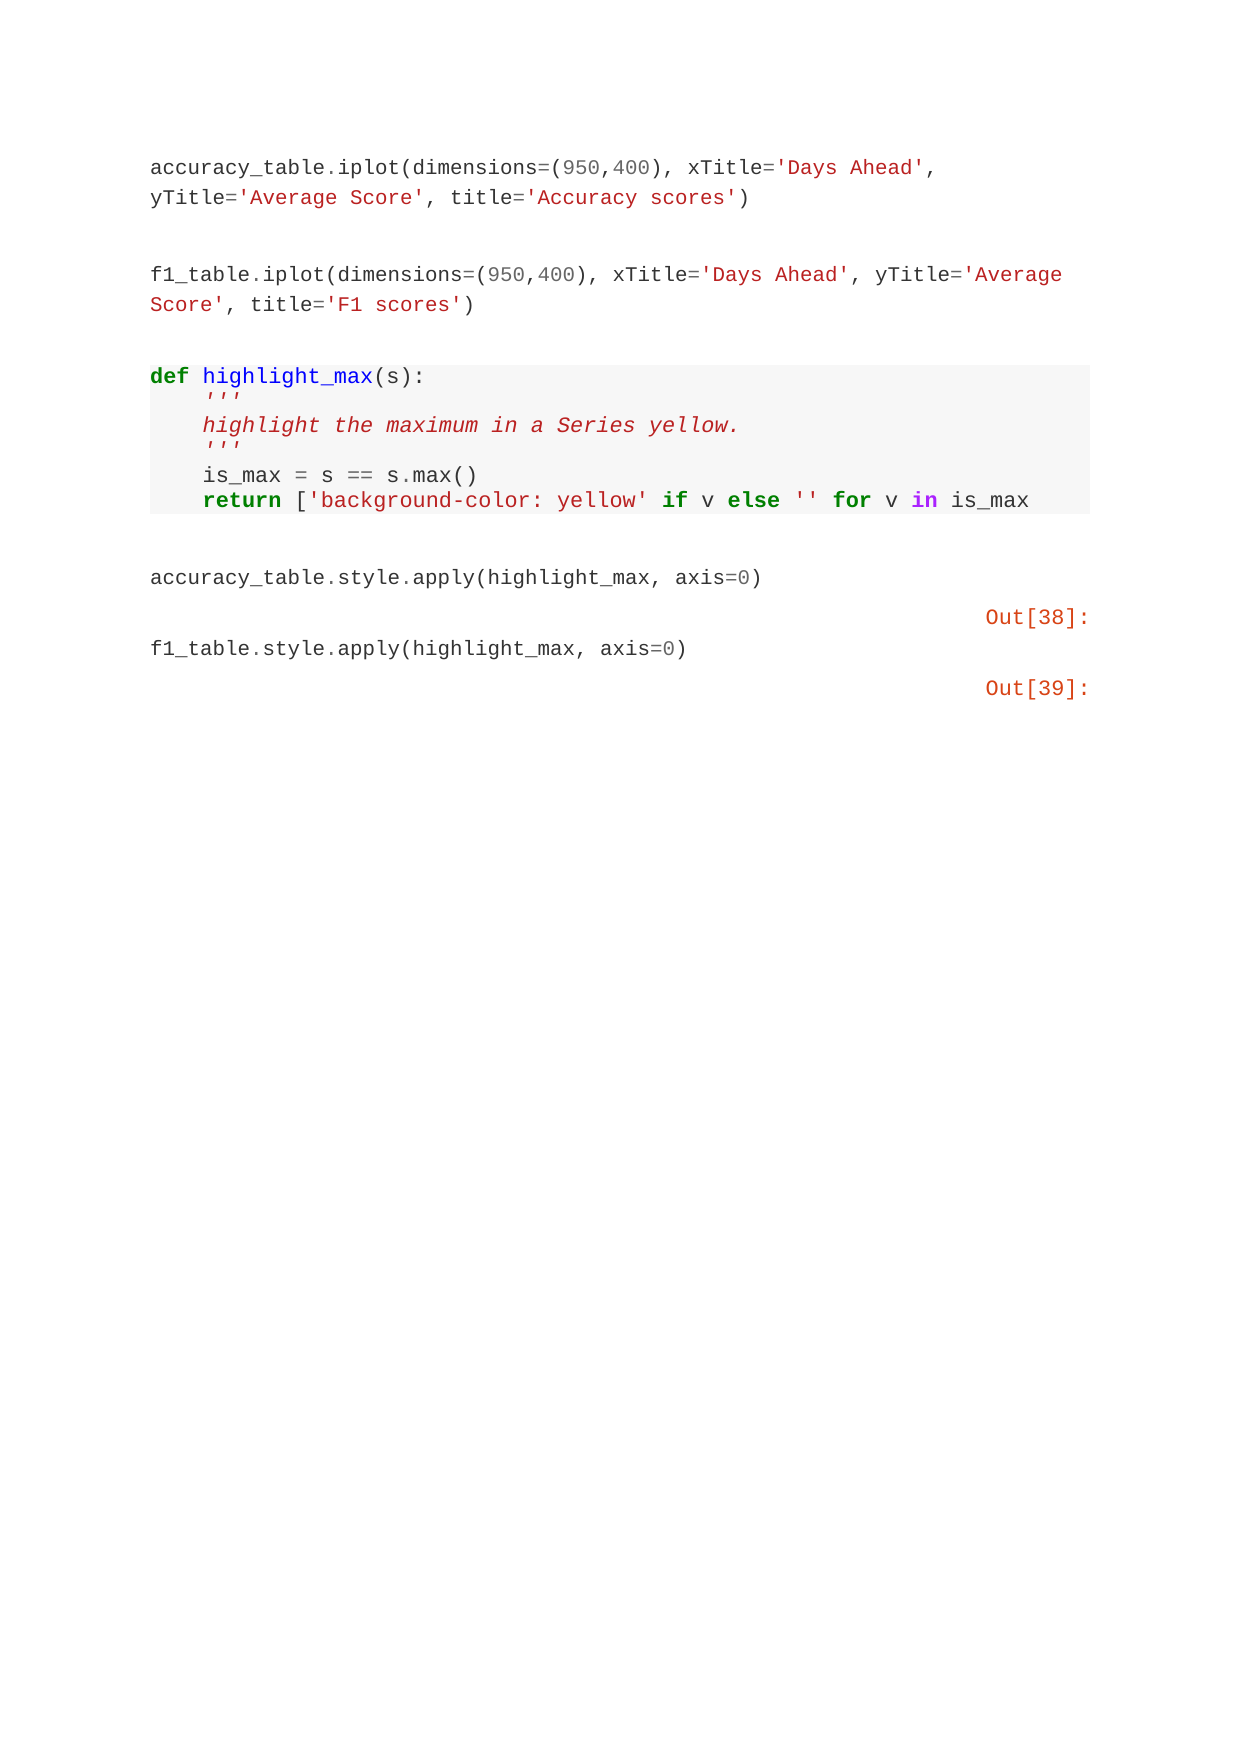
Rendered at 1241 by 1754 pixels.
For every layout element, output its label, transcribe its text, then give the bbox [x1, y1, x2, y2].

text accuracy_table.iplot(dimensions=(950,400), xTitle='Days Ahead', yTitle='Average Score', title='Accuracy scores') [150, 150, 1090, 211]
text f1_table.style.apply(highlight_max, axis=0) [150, 631, 1090, 662]
text accuracy_table.style.apply(highlight_max, axis=0) [150, 561, 1090, 591]
text highlight the maximum in a Series yellow. [150, 414, 1090, 439]
text is_max = s == s.max() [150, 464, 1090, 489]
text def highlight_max(s): [150, 365, 1090, 390]
text ''' [150, 390, 1090, 414]
text ''' [150, 439, 1090, 464]
text f1_table.iplot(dimensions=(950,400), xTitle='Days Ahead', yTitle='Average Score', title='F1 scores') [150, 257, 1090, 318]
text return ['background-color: yellow' if v else '' for v in is_max [150, 489, 1090, 514]
text Out[39]: [150, 672, 1090, 702]
text Out[38]: [150, 601, 1090, 631]
